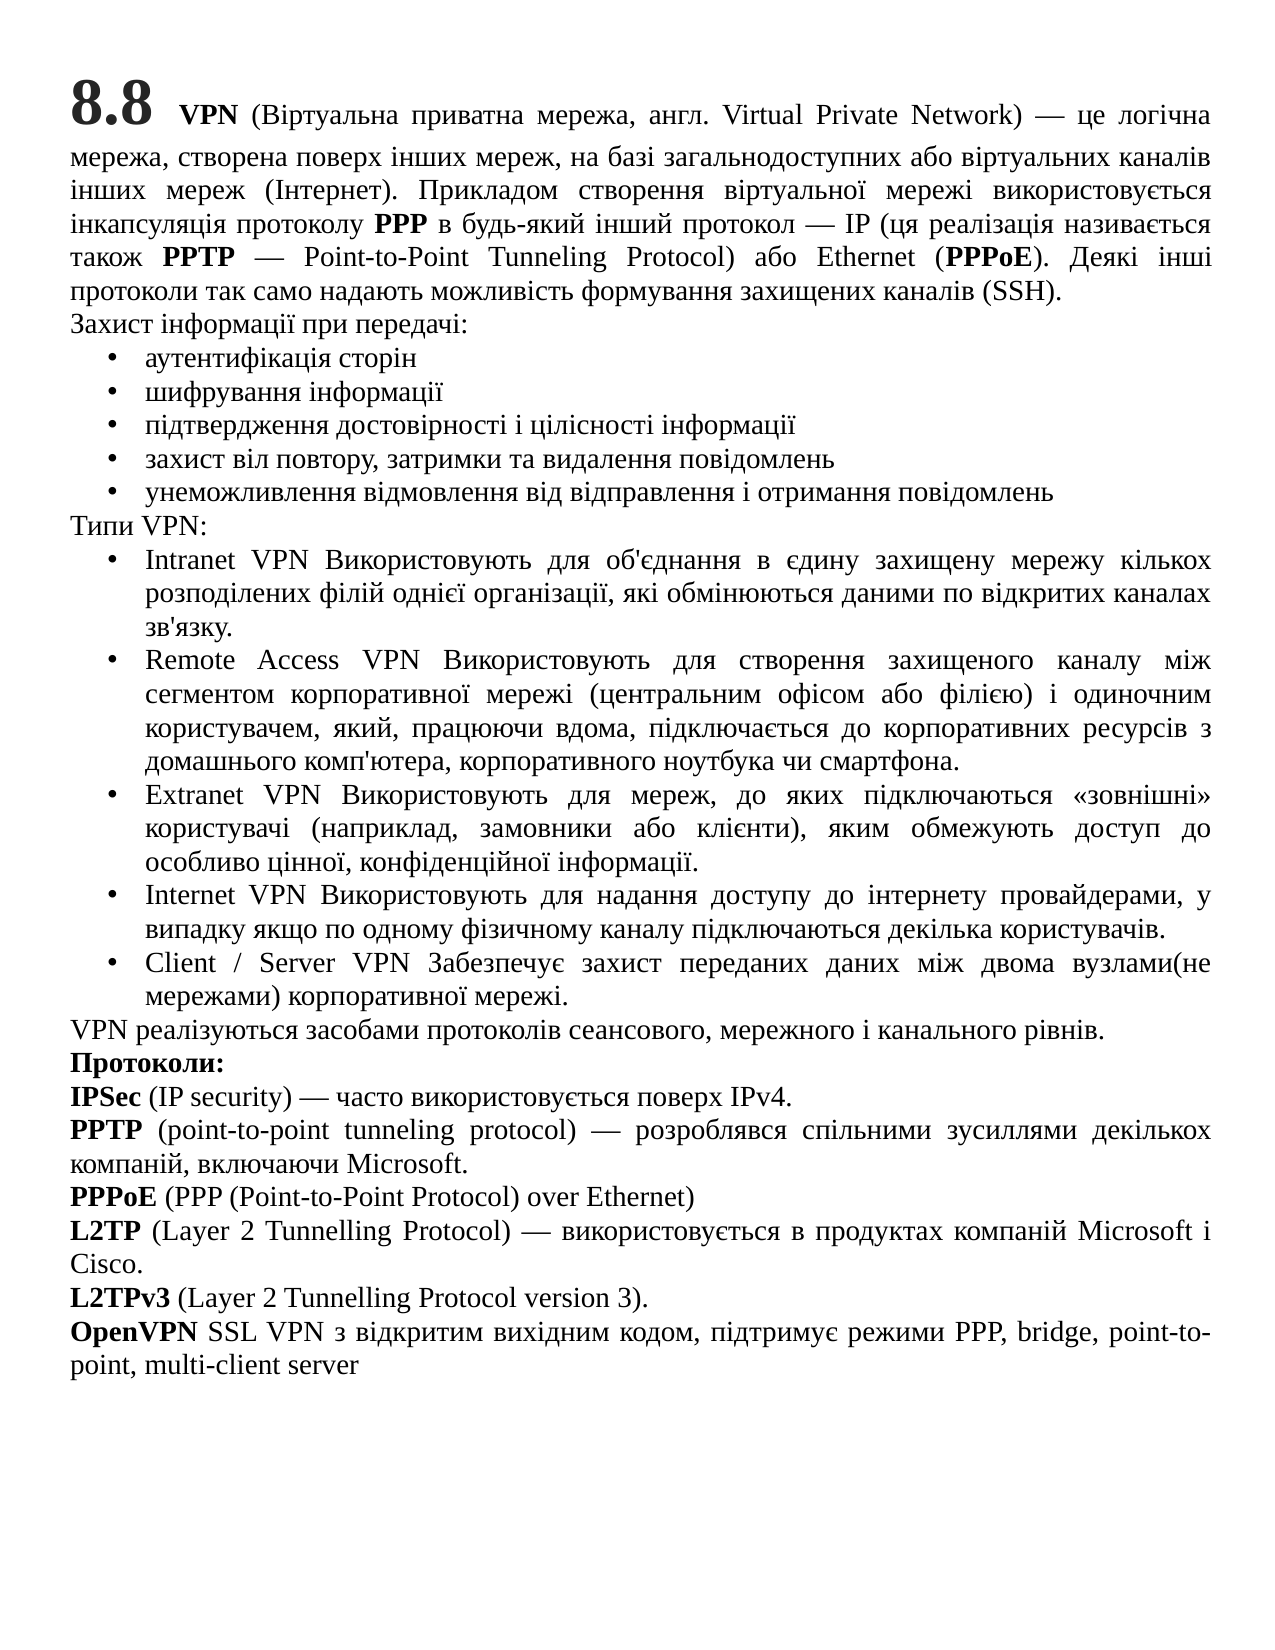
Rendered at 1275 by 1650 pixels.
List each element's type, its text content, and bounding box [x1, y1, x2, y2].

text PPTP (point-to-point tunneling protocol) — розроблявся спільними зусиллями декількох компаній, включаючи Microsoft. [70, 1112, 1212, 1179]
text VPN реалізуються засобами протоколів сеансового, мережного і канального рівнів. [70, 1012, 1212, 1045]
list аутентифікація сторін [107, 340, 1212, 374]
text Протоколи: [70, 1045, 1212, 1079]
list унеможливлення відмовлення від відправлення і отримання повідомлень [107, 474, 1212, 508]
list Remote Access VPN Використовують для створення захищеного каналу між сегментом корпоративної мережі (центральним офісом або філією) і одиночним користувачем, який, працюючи вдома, підключається до корпоративних ресурсів з домашнього комп'ютера, корпоративного ноутбука чи смартфона. [107, 642, 1212, 777]
text IPSec (IP security) — часто використовується поверх IPv4. [70, 1079, 1212, 1112]
list шифрування інформації [107, 374, 1212, 407]
text 8.8 VPN (Віртуальна приватна мережа, англ. Virtual Private Network) — це логічна мережа, створена поверх інших мереж, на базі загальнодоступних або віртуальних каналів інших мереж (Інтернет). Прикладом створення віртуальної мережі використовується інкапсуляція протоколу PPP в будь-який інший протокол — IP (ця реалізація називається також PPTP — Point-to-Point Tunneling Protocol) або Ethernet (PPPoE). Деякі інші протоколи так само надають можливість формування захищених каналів (SSH). [70, 62, 1212, 306]
list Extranet VPN Використовують для мереж, до яких підключаються «зовнішні» користувачі (наприклад, замовники або клієнти), яким обмежують доступ до особливо цінної, конфіденційної інформації. [107, 777, 1212, 877]
list Internet VPN Використовують для надання доступу до інтернету провайдерами, у випадку якщо по одному фізичному каналу підключаються декілька користувачів. [107, 877, 1212, 945]
text Типи VPN: [70, 508, 1212, 542]
list Intranet VPN Використовують для об'єднання в єдину захищену мережу кількох розподілених філій однієї організації, які обмінюються даними по відкритих каналах зв'язку. [107, 542, 1212, 642]
list підтвердження достовірності і цілісності інформації [107, 407, 1212, 441]
text OpenVPN SSL VPN з відкритим вихідним кодом, підтримує режими PPP, bridge, point-to-point, multi-client server [70, 1314, 1212, 1381]
list Client / Server VPN Забезпечує захист переданих даних між двома вузлами(не мережами) корпоративної мережі. [107, 945, 1212, 1012]
text PPPoE (PPP (Point-to-Point Protocol) over Ethernet) [70, 1179, 1212, 1213]
text Захист інформації при передачі: [70, 306, 1212, 340]
list захист віл повтору, затримки та видалення повідомлень [107, 441, 1212, 474]
text L2TPv3 (Layer 2 Tunnelling Protocol version 3). [70, 1280, 1212, 1314]
text L2TP (Layer 2 Tunnelling Protocol) — використовується в продуктах компаній Microsoft і Cisco. [70, 1213, 1212, 1280]
